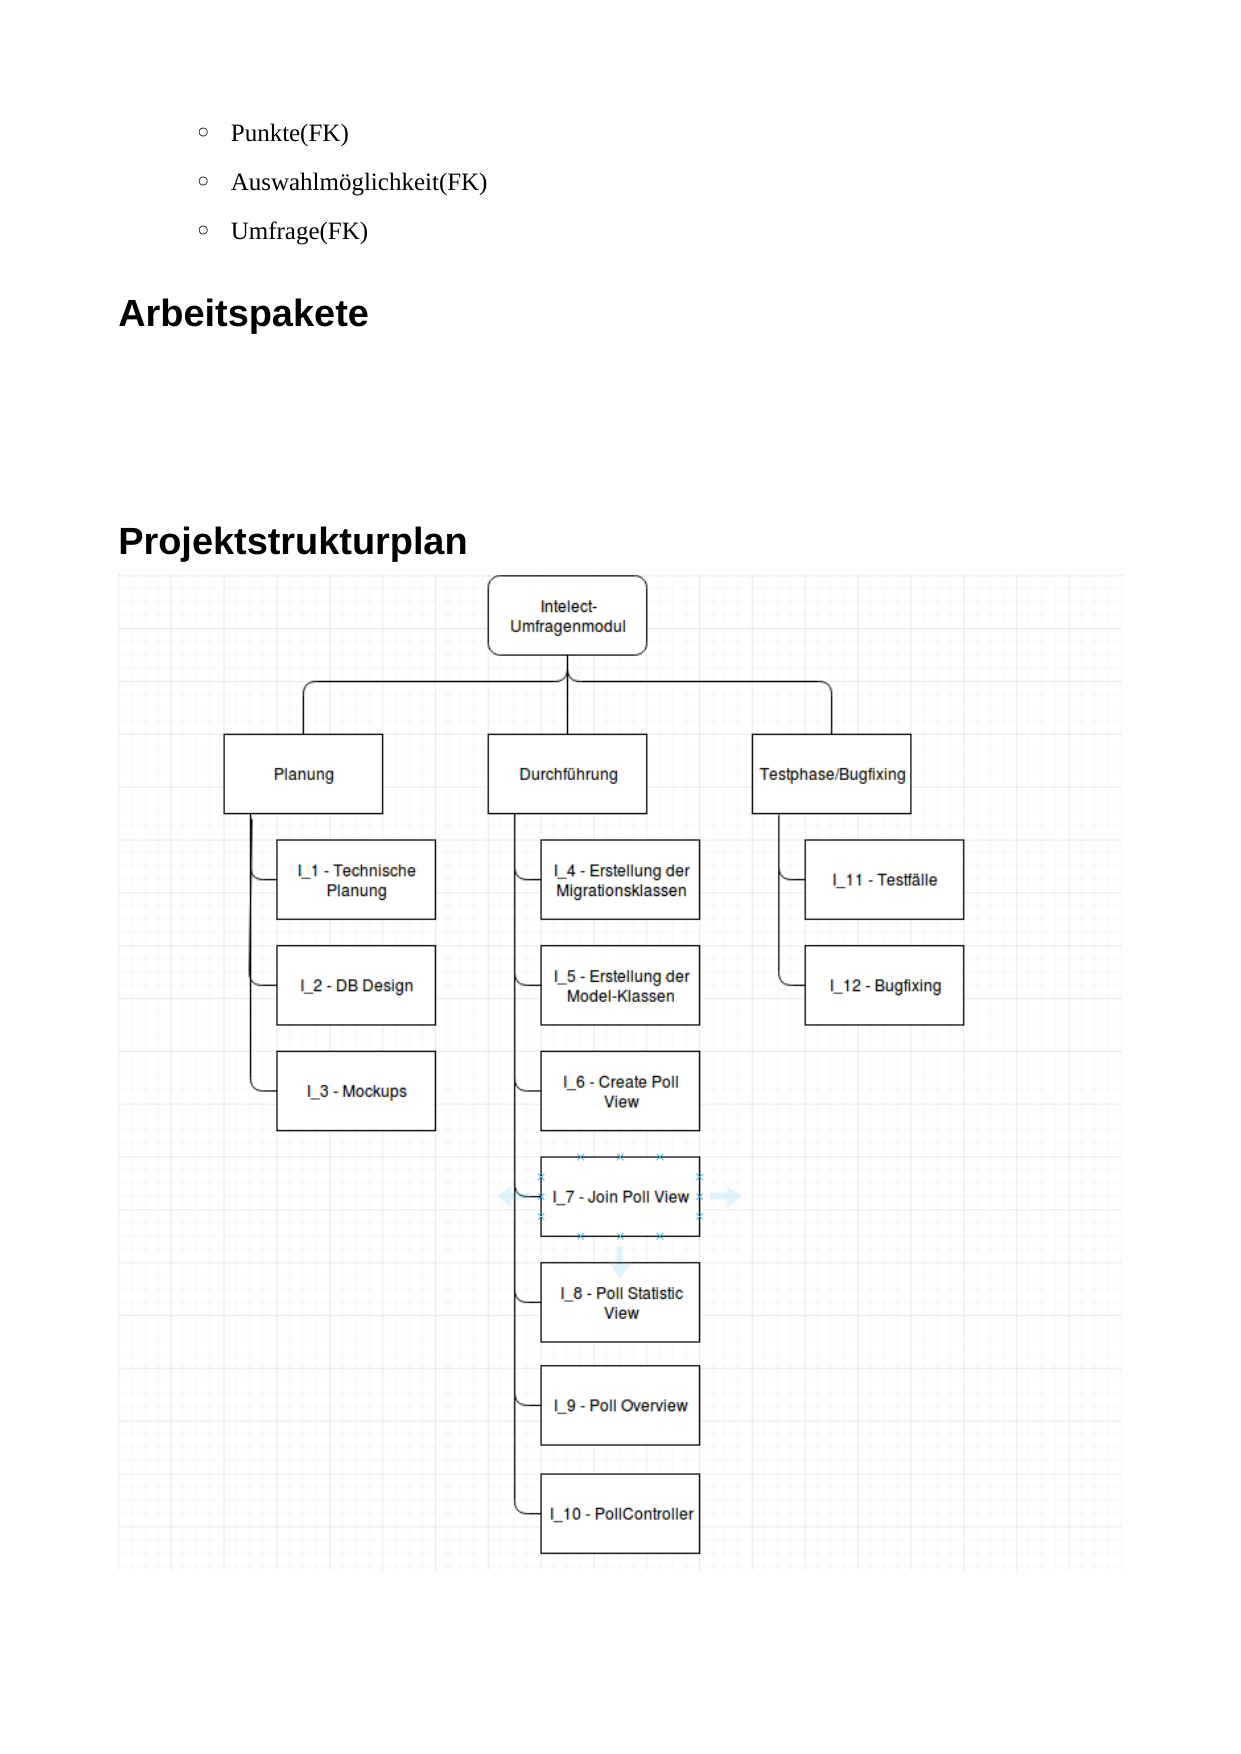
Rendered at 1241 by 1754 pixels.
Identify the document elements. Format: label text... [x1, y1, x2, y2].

list Punkte(FK) [193, 118, 1122, 147]
list Umfrage(FK) [193, 216, 1122, 245]
subtitle Projektstrukturplan [118, 519, 1122, 562]
subtitle Arbeitspakete [118, 290, 1122, 334]
picture [118, 574, 1123, 1570]
list Auswahlmöglichkeit(FK) [193, 167, 1122, 196]
